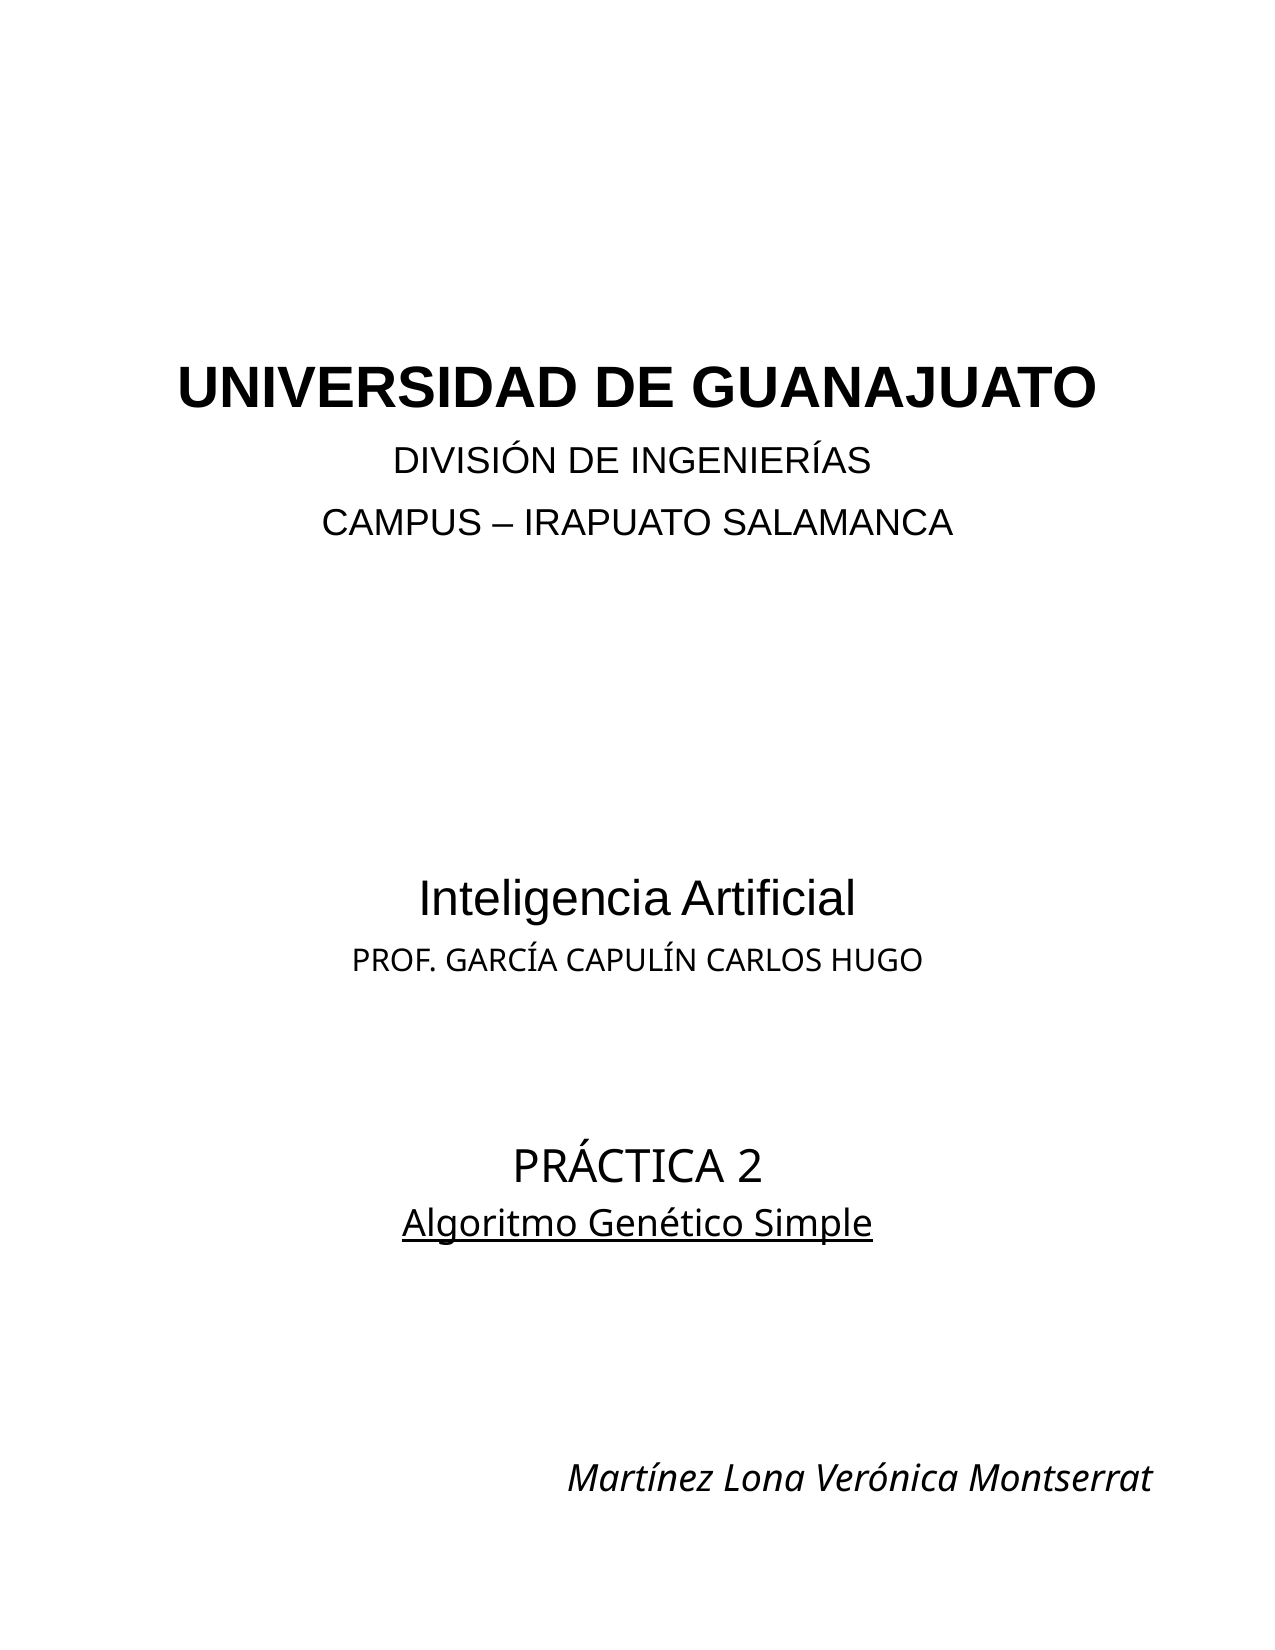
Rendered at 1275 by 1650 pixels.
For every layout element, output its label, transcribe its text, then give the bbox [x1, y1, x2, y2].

text Algoritmo Genético Simple [118, 1196, 1157, 1247]
subtitle CAMPUS – IRAPUATO SALAMANCA [118, 500, 1157, 543]
text PROF. GARCÍA CAPULÍN CARLOS HUGO [118, 938, 1157, 981]
text Martínez Lona Verónica Montserrat [118, 1451, 1157, 1502]
text PRÁCTICA 2 [118, 1134, 1157, 1196]
subtitle DIVISIÓN DE INGENIERÍAS [118, 438, 1157, 481]
subtitle Inteligencia Artificial [118, 868, 1157, 926]
title UNIVERSIDAD DE GUANAJUATO [118, 352, 1157, 419]
